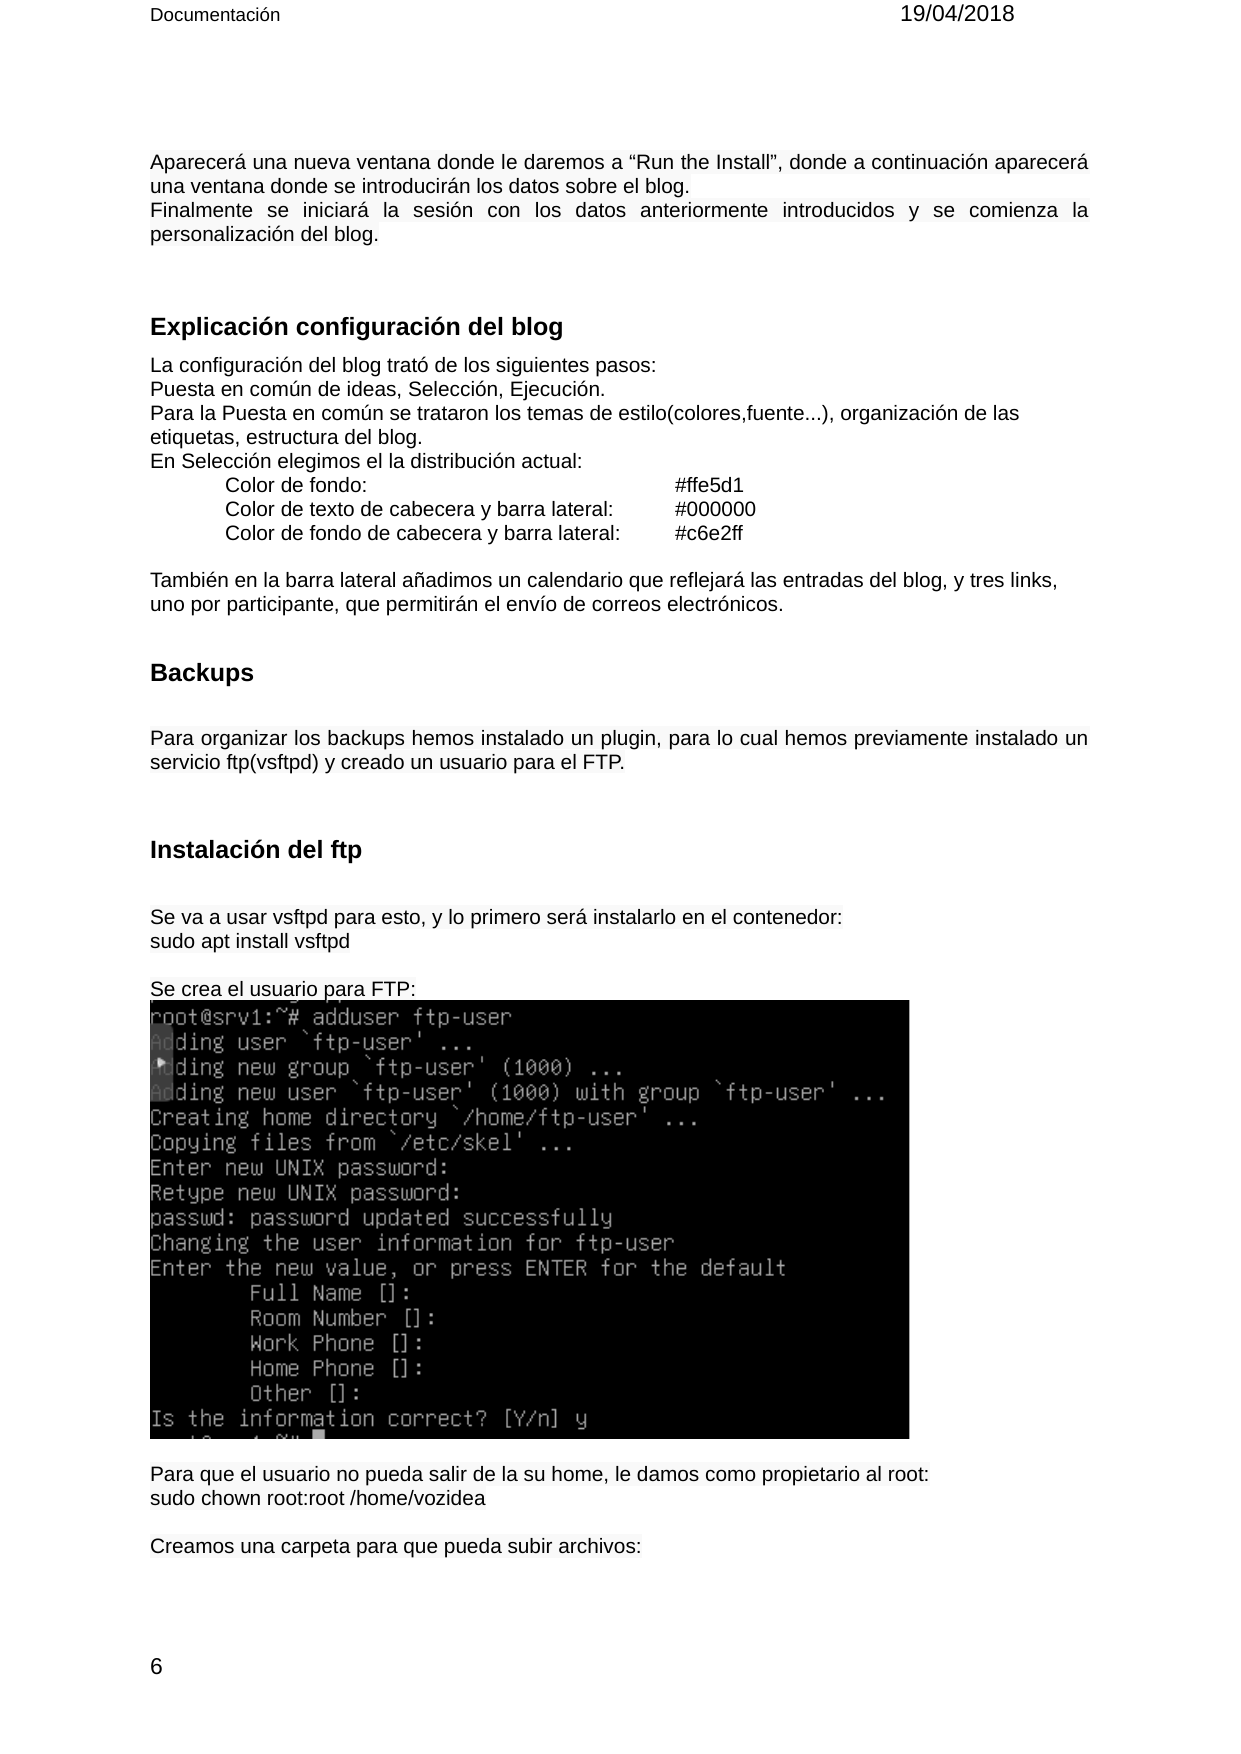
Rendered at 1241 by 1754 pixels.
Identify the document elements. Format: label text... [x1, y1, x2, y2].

text Color de texto de cabecera y barra lateral: #000000 [150, 496, 1090, 520]
text sudo apt install vsftpd [150, 929, 1090, 953]
text Aparecerá una nueva ventana donde le daremos a “Run the Install”, donde a continuación aparecerá una ventana donde se introducirán los datos sobre el blog. [150, 150, 1090, 198]
text Color de fondo: #ffe5d1 [150, 472, 1090, 496]
subtitle Explicación configuración del blog [150, 311, 1090, 340]
text Se crea el usuario para FTP: [150, 977, 1090, 1001]
text La configuración del blog trató de los siguientes pasos: [150, 353, 1090, 377]
text Finalmente se iniciará la sesión con los datos anteriormente introducidos y se comienza la personalización del blog. [150, 198, 1090, 246]
text Para organizar los backups hemos instalado un plugin, para lo cual hemos previamente instalado un servicio ftp(vsftpd) y creado un usuario para el FTP. [150, 726, 1090, 773]
text sudo chown root:root /home/vozidea [150, 1486, 1090, 1510]
text También en la barra lateral añadimos un calendario que reflejará las entradas del blog, y tres links, uno por participante, que permitirán el envío de correos electrónicos. [150, 568, 1090, 616]
text Para la Puesta en común se trataron los temas de estilo(colores,fuente...), organización de las etiquetas, estructura del blog. [150, 401, 1090, 448]
subtitle Instalación del ftp [150, 835, 1090, 864]
picture [150, 1000, 910, 1439]
text Se va a usar vsftpd para esto, y lo primero será instalarlo en el contenedor: [150, 905, 1090, 929]
text Creamos una carpeta para que pueda subir archivos: [150, 1534, 1090, 1558]
text Para que el usuario no pueda salir de la su home, le damos como propietario al root: [150, 1462, 1090, 1486]
text Puesta en común de ideas, Selección, Ejecución. [150, 377, 1090, 401]
text En Selección elegimos el la distribución actual: [150, 448, 1090, 472]
subtitle Backups [150, 658, 1090, 687]
text Color de fondo de cabecera y barra lateral: #c6e2ff [150, 520, 1090, 544]
